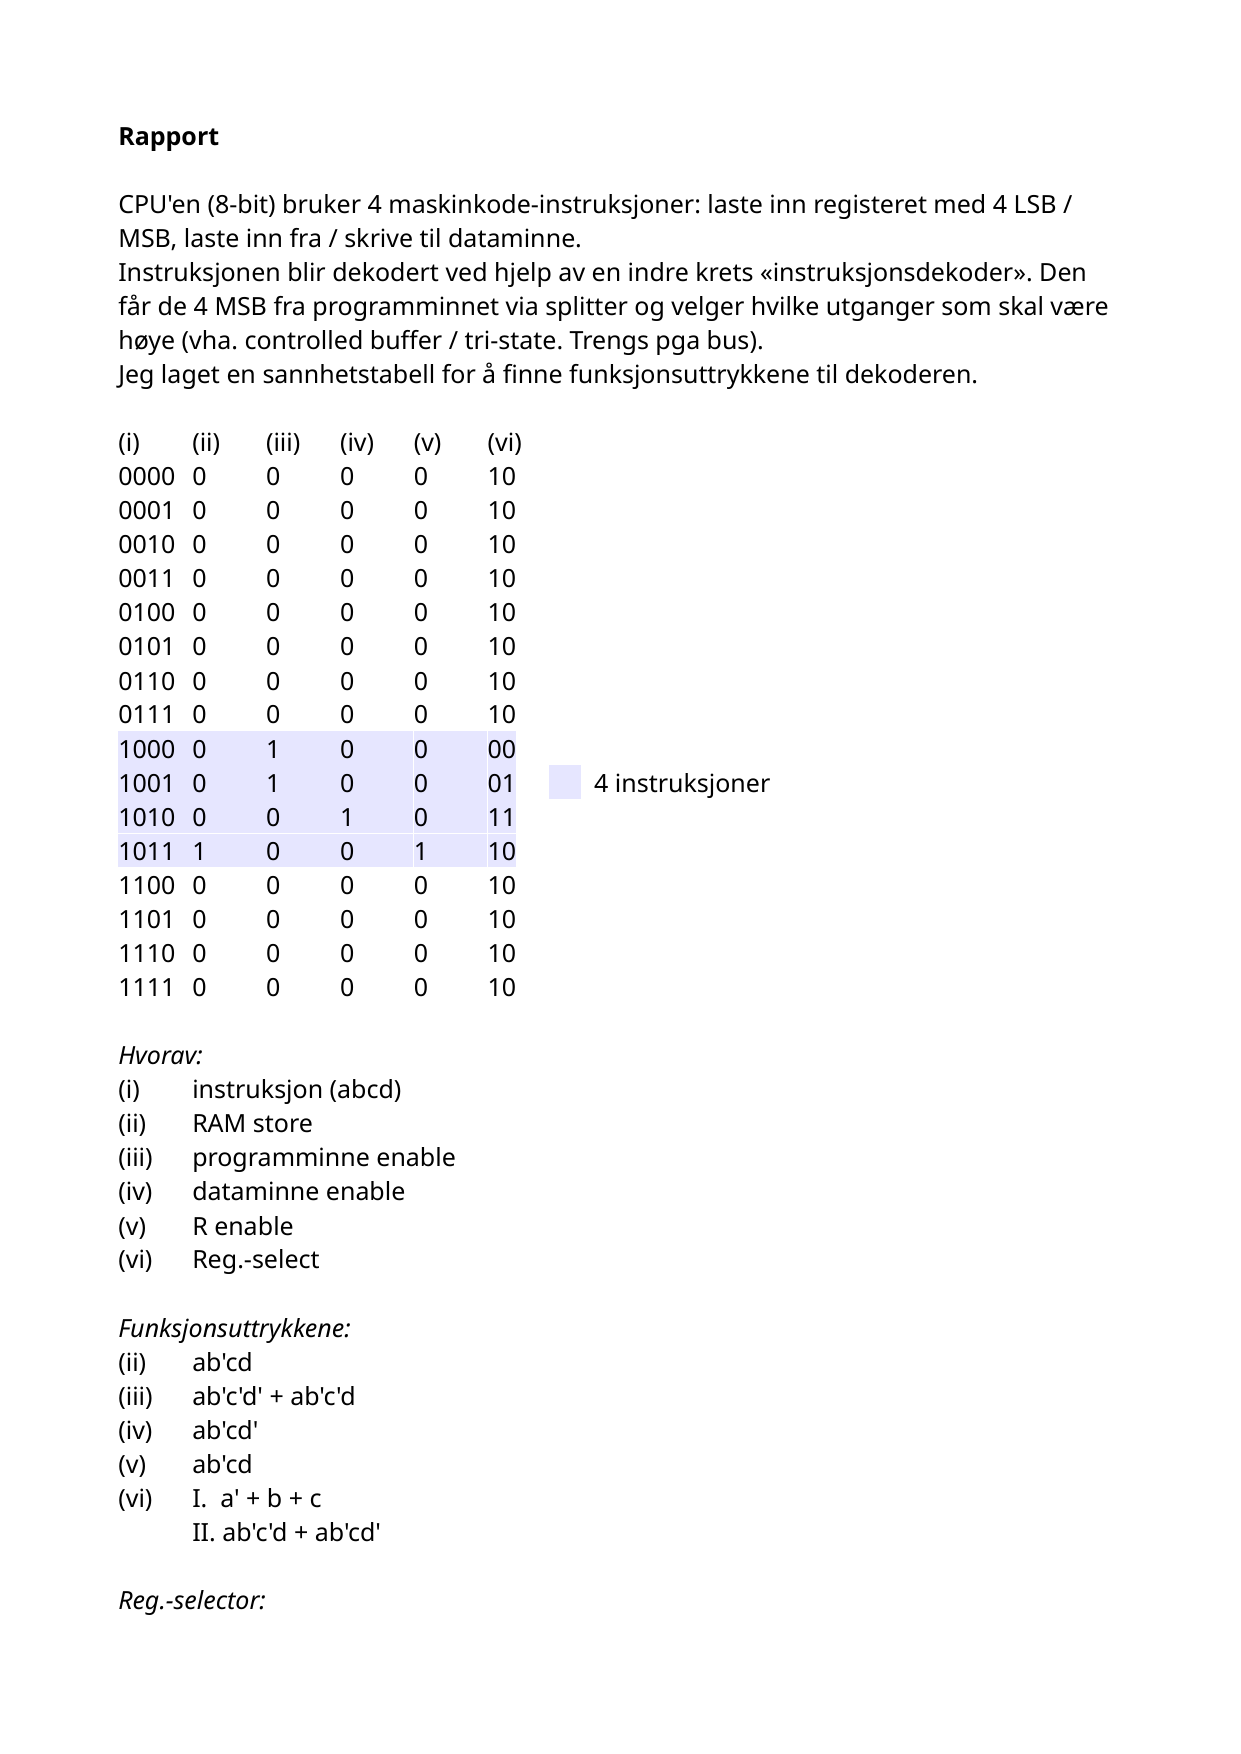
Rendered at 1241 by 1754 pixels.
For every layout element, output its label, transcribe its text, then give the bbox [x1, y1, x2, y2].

text 1001 0 1 0 0 01 4 instruksjoner [118, 765, 1122, 799]
text CPU'en (8-bit) bruker 4 maskinkode-instruksjoner: laste inn registeret med 4 LSB / MSB, laste inn fra / skrive til dataminne. [118, 186, 1122, 254]
text (ii) ab'cd [118, 1344, 1122, 1378]
text (iv) ab'cd' [118, 1412, 1122, 1447]
text 0101 0 0 0 0 10 [118, 629, 1122, 663]
text (vi) I. a' + b + c [118, 1481, 1122, 1515]
text 0010 0 0 0 0 10 [118, 527, 1122, 561]
text (iii) ab'c'd' + ab'c'd [118, 1378, 1122, 1412]
text Hvorav: [118, 1038, 1122, 1072]
text 1100 0 0 0 0 10 [118, 867, 1122, 902]
text 0111 0 0 0 0 10 [118, 697, 1122, 731]
text 0110 0 0 0 0 10 [118, 663, 1122, 697]
text 1111 0 0 0 0 10 [118, 970, 1122, 1004]
text (i) instruksjon (abcd) [118, 1072, 1122, 1106]
text Rapport [118, 118, 1122, 152]
text (vi) Reg.-select [118, 1242, 1122, 1276]
text Jeg laget en sannhetstabell for å finne funksjonsuttrykkene til dekoderen. [118, 357, 1122, 391]
text 0100 0 0 0 0 10 [118, 595, 1122, 629]
text II. ab'c'd + ab'cd' [118, 1515, 1122, 1549]
text 1101 0 0 0 0 10 [118, 902, 1122, 936]
text (v) ab'cd [118, 1447, 1122, 1481]
text Instruksjonen blir dekodert ved hjelp av en indre krets «instruksjonsdekoder». Den får de 4 MSB fra programminnet via splitter og velger hvilke utganger som skal være høye (vha. controlled buffer / tri-state. Trengs pga bus). [118, 254, 1122, 357]
text 1110 0 0 0 0 10 [118, 936, 1122, 970]
text Reg.-selector: [118, 1583, 1122, 1617]
text (iii) programminne enable [118, 1140, 1122, 1174]
text 1000 0 1 0 0 00 [118, 731, 1122, 765]
text 0001 0 0 0 0 10 [118, 493, 1122, 527]
text (v) R enable [118, 1208, 1122, 1242]
text 0000 0 0 0 0 10 [118, 459, 1122, 493]
text Funksjonsuttrykkene: [118, 1310, 1122, 1344]
text 1011 1 0 0 1 10 [118, 833, 1122, 867]
text (i) (ii) (iii) (iv) (v) (vi) [118, 425, 1122, 459]
text (iv) dataminne enable [118, 1174, 1122, 1208]
text 0011 0 0 0 0 10 [118, 561, 1122, 595]
text 1010 0 0 1 0 11 [118, 799, 1122, 833]
text (ii) RAM store [118, 1106, 1122, 1140]
